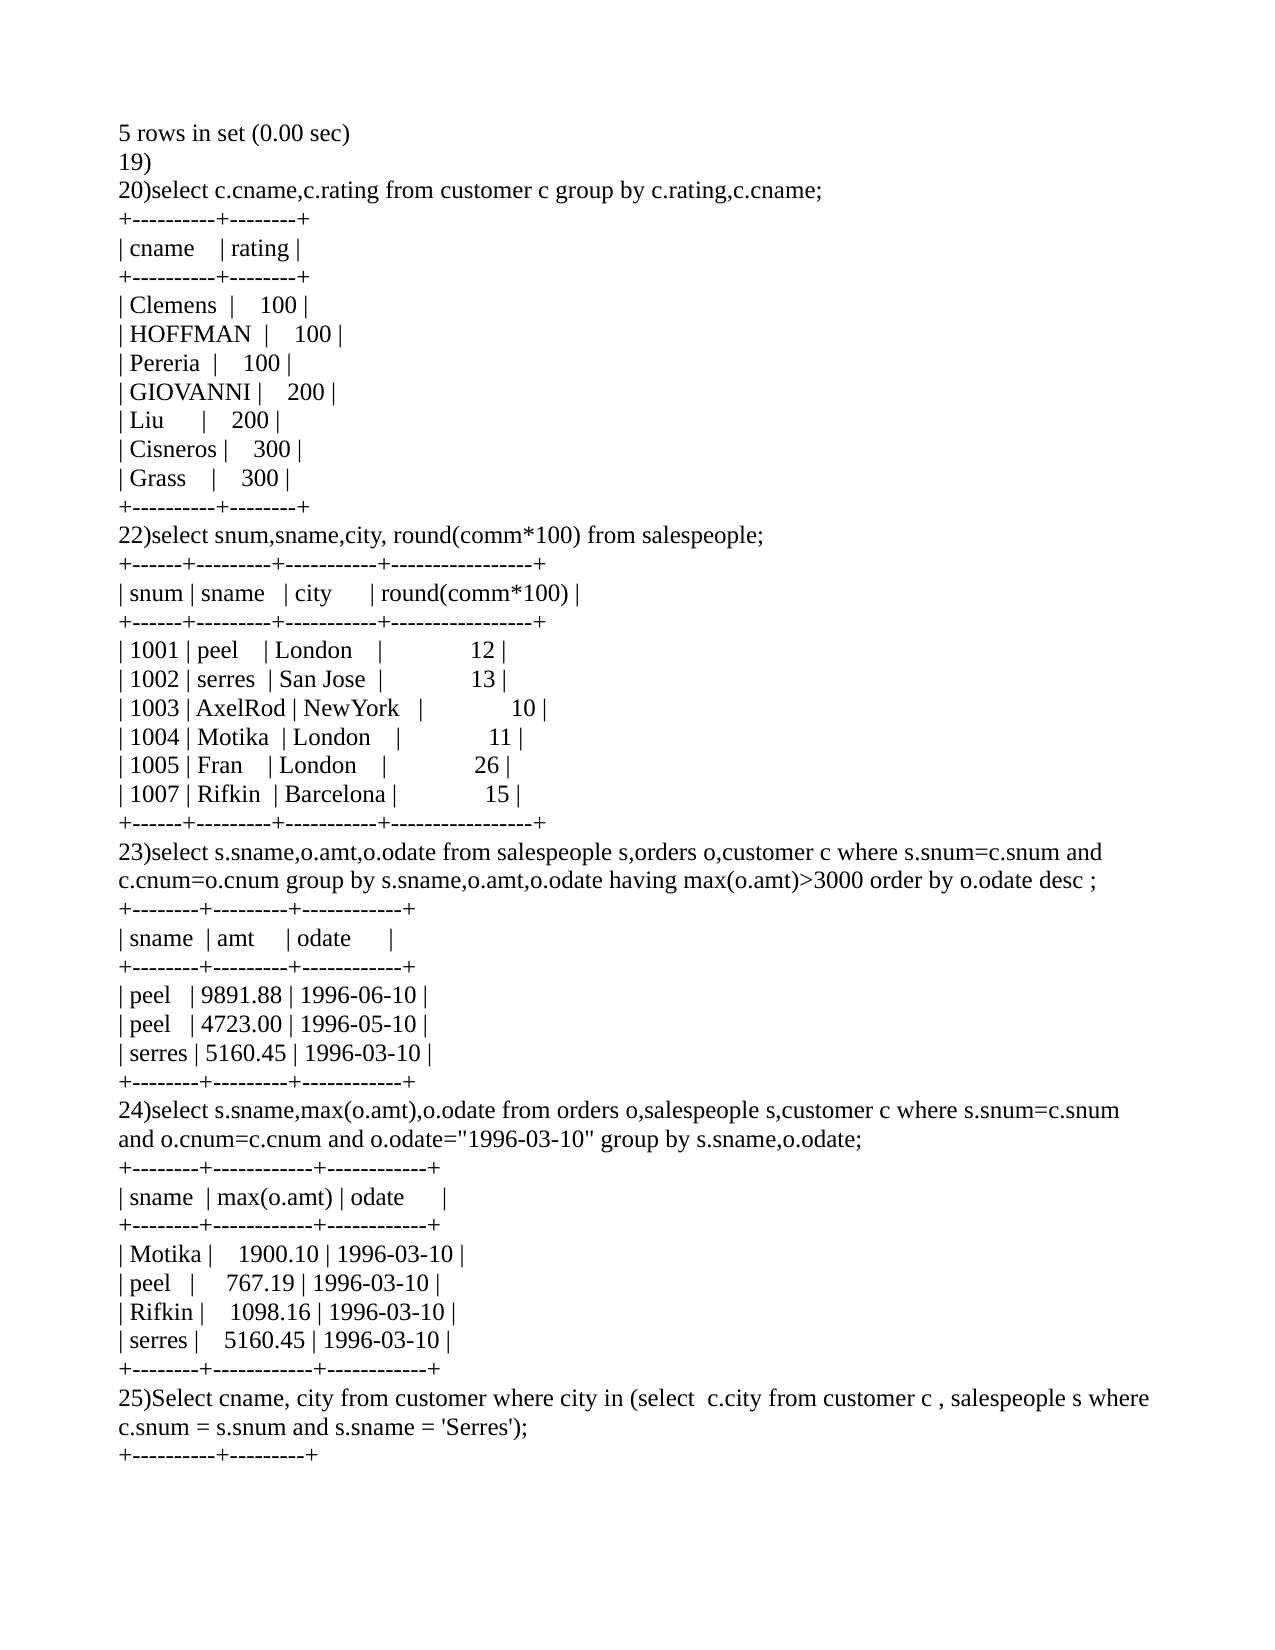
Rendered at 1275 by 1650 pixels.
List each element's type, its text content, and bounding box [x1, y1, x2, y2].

text +----------+---------+ [118, 1441, 1157, 1469]
text 24)select s.sname,max(o.amt),o.odate from orders o,salespeople s,customer c where s.snum=c.snum and o.cnum=c.cnum and o.odate="1996-03-10" group by s.sname,o.odate; [118, 1096, 1157, 1153]
text | HOFFMAN | 100 | [118, 319, 1157, 348]
text | Clemens | 100 | [118, 291, 1157, 319]
text | serres | 5160.45 | 1996-03-10 | [118, 1326, 1157, 1354]
text +--------+---------+------------+ [118, 894, 1157, 923]
text | serres | 5160.45 | 1996-03-10 | [118, 1038, 1157, 1067]
text +--------+------------+------------+ [118, 1153, 1157, 1182]
text | cname | rating | [118, 233, 1157, 262]
text | Cisneros | 300 | [118, 434, 1157, 463]
text | Grass | 300 | [118, 463, 1157, 492]
text | Motika | 1900.10 | 1996-03-10 | [118, 1239, 1157, 1268]
text | 1001 | peel | London | 12 | [118, 636, 1157, 664]
text +--------+------------+------------+ [118, 1211, 1157, 1239]
text +----------+--------+ [118, 262, 1157, 291]
text 23)select s.sname,o.amt,o.odate from salespeople s,orders o,customer c where s.snum=c.snum and c.cnum=o.cnum group by s.sname,o.amt,o.odate having max(o.amt)>3000 order by o.odate desc ; [118, 837, 1157, 894]
text +--------+---------+------------+ [118, 952, 1157, 981]
text 25)Select cname, city from customer where city in (select c.city from customer c , salespeople s where c.snum = s.snum and s.sname = 'Serres'); [118, 1383, 1157, 1441]
text 19) [118, 147, 1157, 176]
text 5 rows in set (0.00 sec) [118, 118, 1157, 147]
text | Pereria | 100 | [118, 348, 1157, 377]
text +--------+---------+------------+ [118, 1067, 1157, 1096]
text | peel | 9891.88 | 1996-06-10 | [118, 981, 1157, 1009]
text | GIOVANNI | 200 | [118, 377, 1157, 406]
text | 1003 | AxelRod | NewYork | 10 | [118, 693, 1157, 722]
text +------+---------+-----------+-----------------+ [118, 549, 1157, 578]
text | 1007 | Rifkin | Barcelona | 15 | [118, 779, 1157, 808]
text 20)select c.cname,c.rating from customer c group by c.rating,c.cname; [118, 176, 1157, 204]
text +----------+--------+ [118, 492, 1157, 521]
text | 1004 | Motika | London | 11 | [118, 722, 1157, 751]
text +------+---------+-----------+-----------------+ [118, 808, 1157, 837]
text | peel | 4723.00 | 1996-05-10 | [118, 1009, 1157, 1038]
text | 1002 | serres | San Jose | 13 | [118, 664, 1157, 693]
text +----------+--------+ [118, 204, 1157, 233]
text | 1005 | Fran | London | 26 | [118, 751, 1157, 779]
text 22)select snum,sname,city, round(comm*100) from salespeople; [118, 521, 1157, 549]
text | snum | sname | city | round(comm*100) | [118, 578, 1157, 607]
text | sname | max(o.amt) | odate | [118, 1182, 1157, 1211]
text +------+---------+-----------+-----------------+ [118, 607, 1157, 636]
text | Liu | 200 | [118, 406, 1157, 434]
text +--------+------------+------------+ [118, 1354, 1157, 1383]
text | Rifkin | 1098.16 | 1996-03-10 | [118, 1297, 1157, 1326]
text | peel | 767.19 | 1996-03-10 | [118, 1268, 1157, 1297]
text | sname | amt | odate | [118, 923, 1157, 952]
